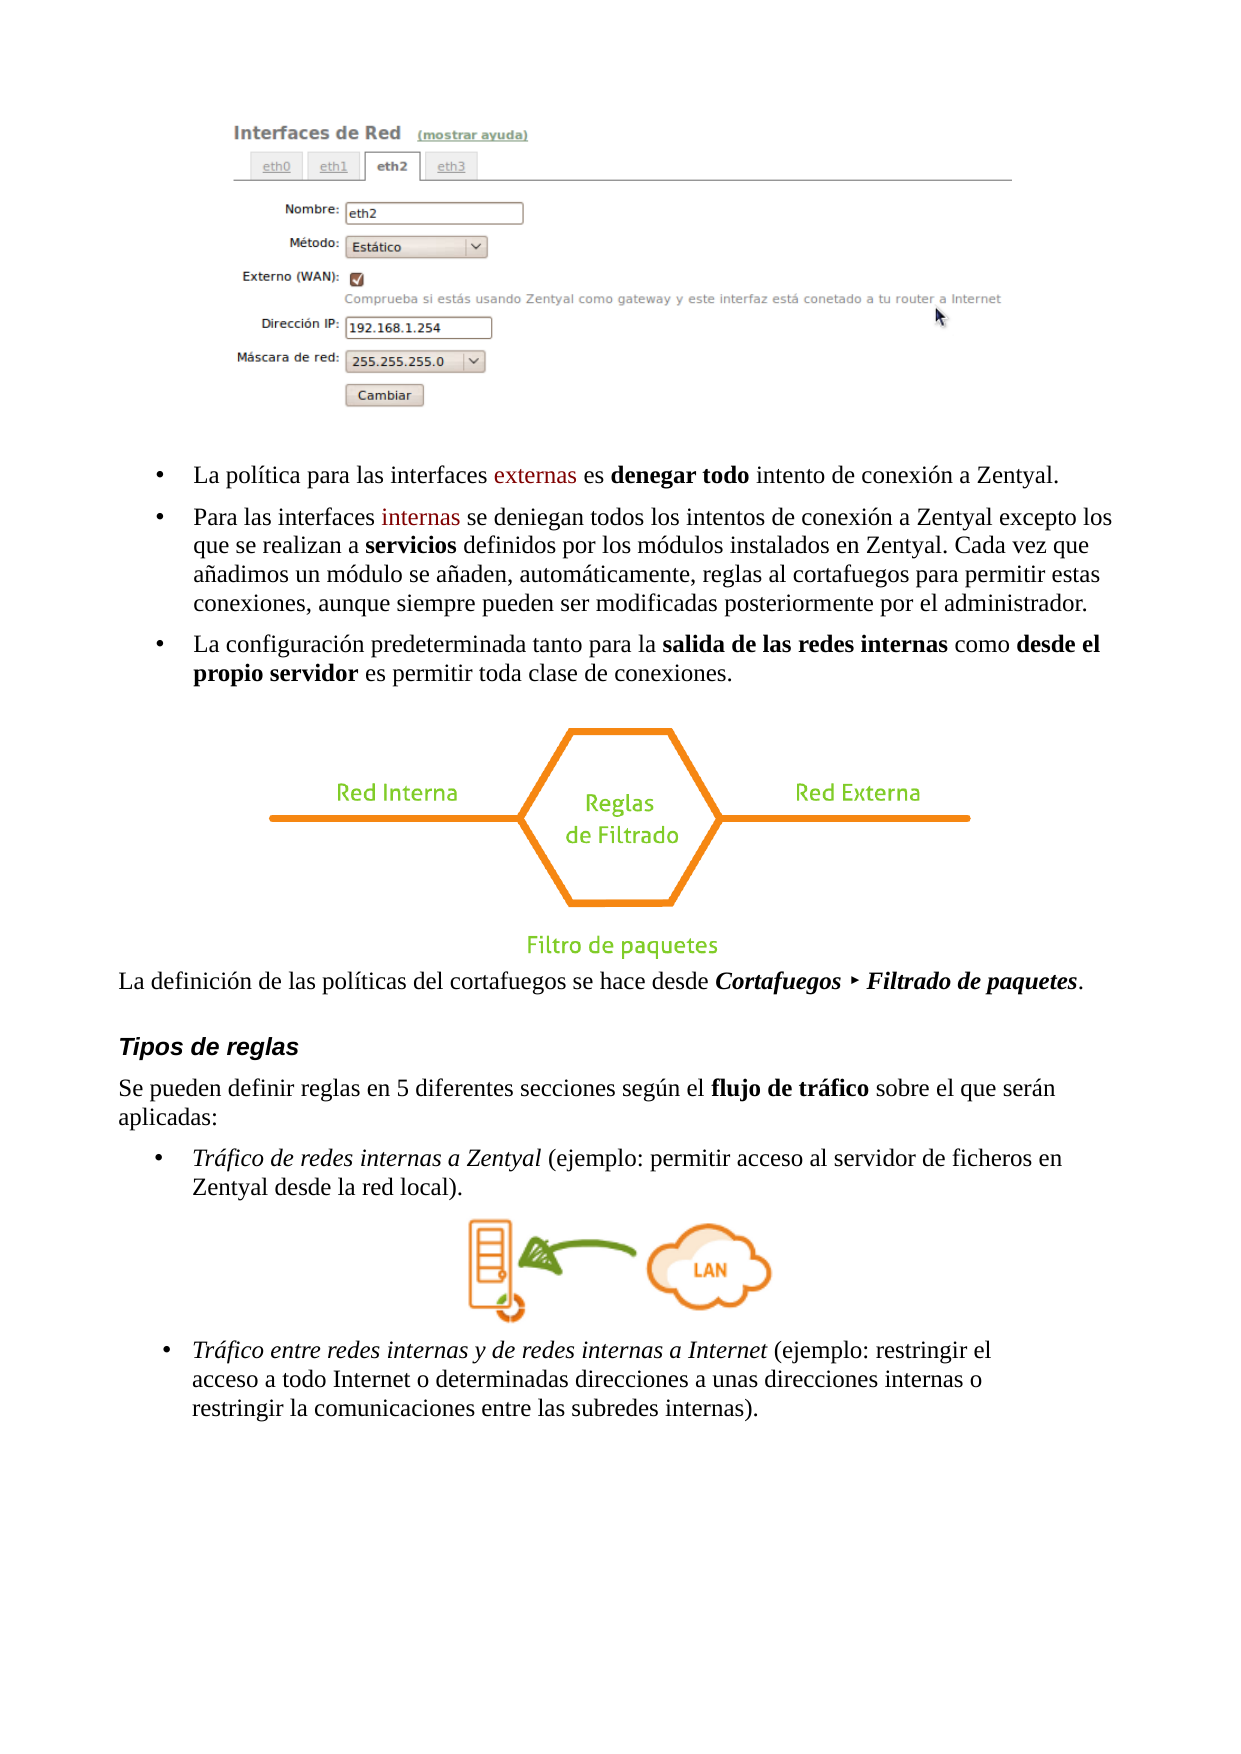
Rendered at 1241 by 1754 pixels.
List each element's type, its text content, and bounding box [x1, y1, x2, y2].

text Se pueden definir reglas en 5 diferentes secciones según el flujo de tráfico sobre el que serán aplicadas: [118, 1073, 1122, 1131]
subtitle Tipos de reglas [118, 1032, 1122, 1061]
list La política para las interfaces externas es denegar todo intento de conexión a Zentyal. [156, 460, 1122, 489]
list La configuración predeterminada tanto para la salida de las redes internas como desde el propio servidor es permitir toda clase de conexiones. [156, 629, 1122, 687]
list Tráfico de redes internas a Zentyal (ejemplo: permitir acceso al servidor de ficheros en Zentyal desde la red local). [154, 1143, 1122, 1201]
text La definición de las políticas del cortafuegos se hace desde Cortafuegos ‣ Filtrado de paquetes. [118, 699, 1122, 995]
list Tráfico entre redes internas y de redes internas a Internet (ejemplo: restringir el acceso a todo Internet o determinadas direcciones a unas direcciones internas o restringir la comunicaciones entre las subredes internas). [162, 1201, 1063, 1421]
picture [255, 699, 985, 966]
list Para las interfaces internas se deniegan todos los intentos de conexión a Zentyal excepto los que se realizan a servicios definidos por los módulos instalados en Zentyal. Cada vez que añadimos un módulo se añaden, automáticamente, reglas al cortafuegos para permitir estas conexiones, aunque siempre pueden ser modificadas posteriormente por el administrador. [156, 502, 1122, 617]
picture [450, 1200, 790, 1336]
picture [228, 118, 1012, 420]
